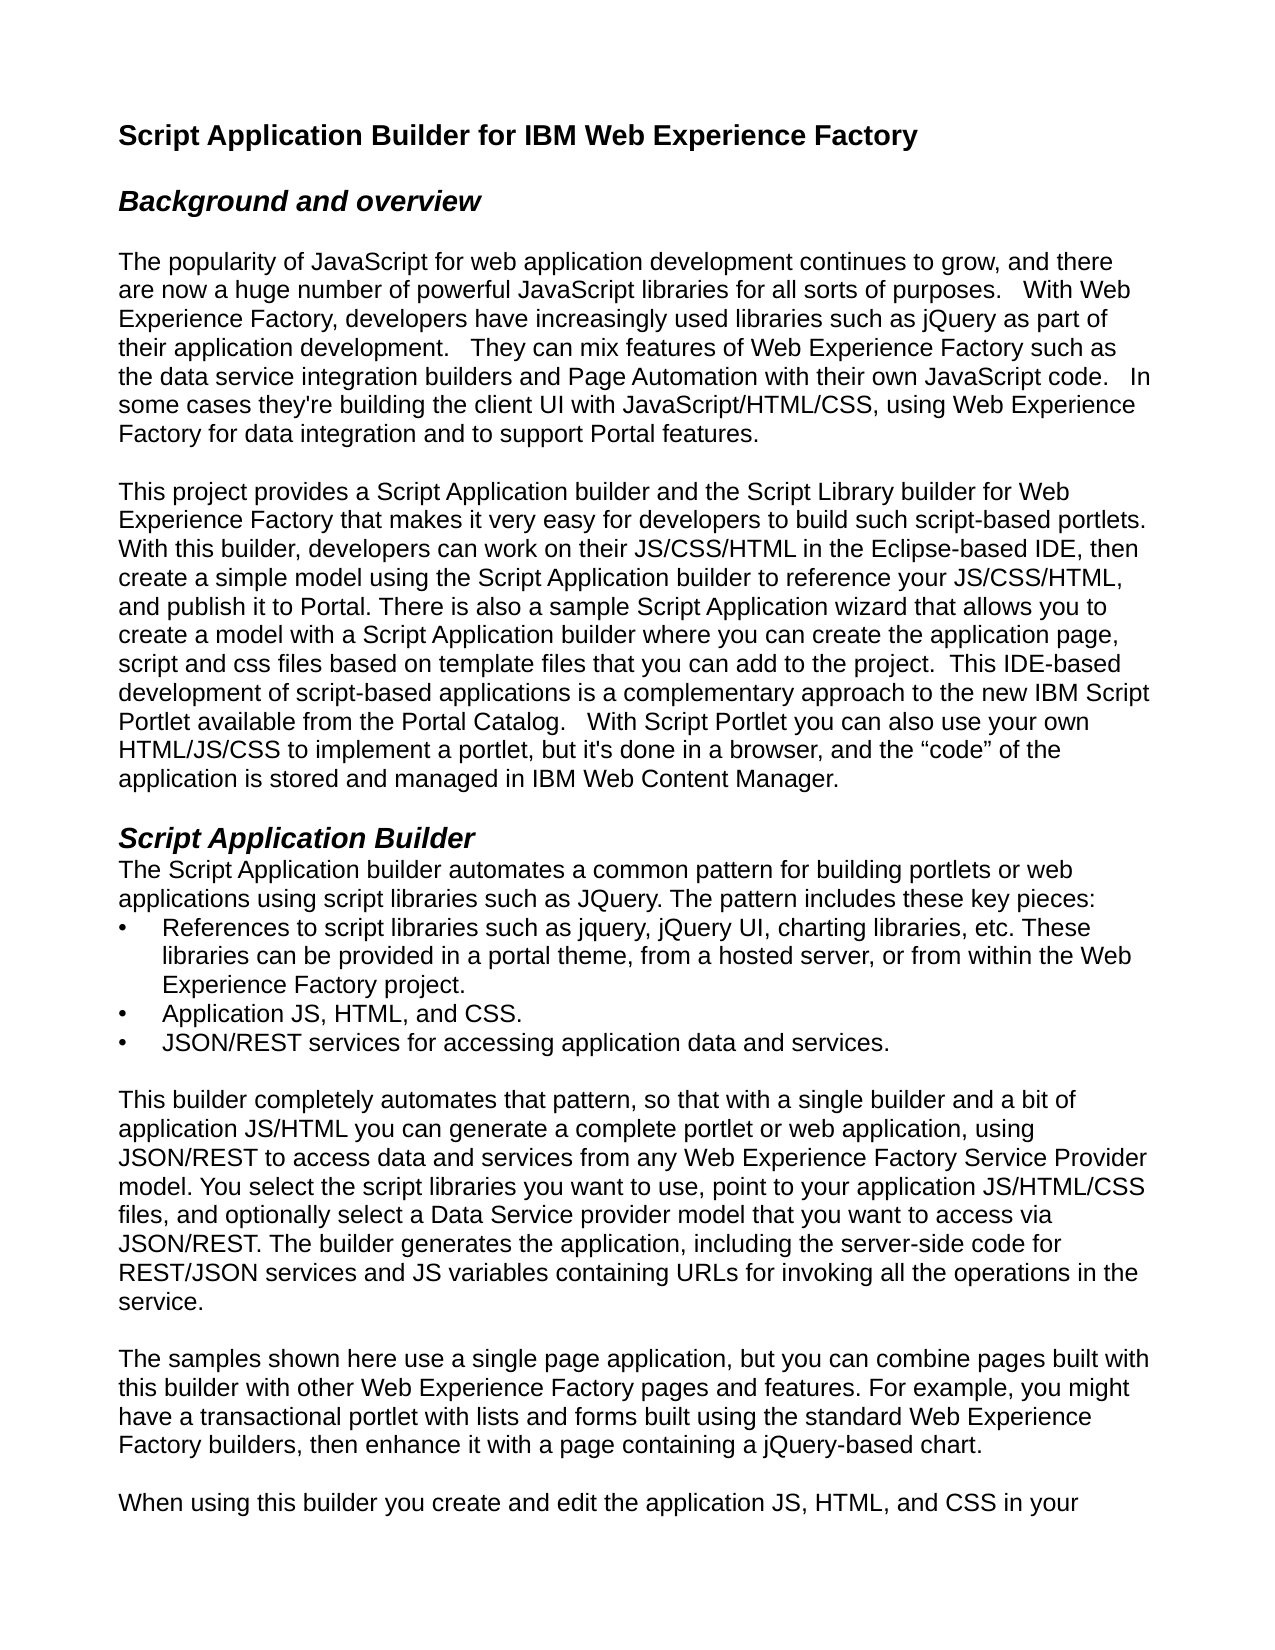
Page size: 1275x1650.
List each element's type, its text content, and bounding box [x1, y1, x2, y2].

subtitle Script Application Builder for IBM Web Experience Factory [118, 118, 1157, 151]
text The samples shown here use a single page application, but you can combine pages built with this builder with other Web Experience Factory pages and features. For example, you might have a transactional portlet with lists and forms built using the standard Web Experience Factory builders, then enhance it with a page containing a jQuery-based chart. [118, 1344, 1157, 1459]
text The Script Application builder automates a common pattern for building portlets or web applications using script libraries such as JQuery. The pattern includes these key pieces: [118, 855, 1157, 912]
text This builder completely automates that pattern, so that with a single builder and a bit of application JS/HTML you can generate a complete portlet or web application, using JSON/REST to access data and services from any Web Experience Factory Service Provider model. You select the script libraries you want to use, point to your application JS/HTML/CSS files, and optionally select a Data Service provider model that you want to access via JSON/REST. The builder generates the application, including the server-side code for REST/JSON services and JS variables containing URLs for invoking all the operations in the service. [118, 1085, 1157, 1315]
text The popularity of JavaScript for web application development continues to grow, and there are now a huge number of powerful JavaScript libraries for all sorts of purposes. With Web Experience Factory, developers have increasingly used libraries such as jQuery as part of their application development. They can mix features of Web Experience Factory such as the data service integration builders and Page Automation with their own JavaScript code. In some cases they're building the client UI with JavaScript/HTML/CSS, using Web Experience Factory for data integration and to support Portal features. [118, 246, 1157, 448]
text When using this builder you create and edit the application JS, HTML, and CSS in your [118, 1488, 1157, 1517]
list Application JS, HTML, and CSS. [118, 999, 1157, 1028]
list References to script libraries such as jquery, jQuery UI, charting libraries, etc. These libraries can be provided in a portal theme, from a hosted server, or from within the Web Experience Factory project. [118, 912, 1157, 999]
subtitle Script Application Builder [118, 821, 1157, 855]
subtitle Background and overview [118, 184, 1157, 218]
list JSON/REST services for accessing application data and services. [118, 1028, 1157, 1057]
text This project provides a Script Application builder and the Script Library builder for Web Experience Factory that makes it very easy for developers to build such script-based portlets. With this builder, developers can work on their JS/CSS/HTML in the Eclipse-based IDE, then create a simple model using the Script Application builder to reference your JS/CSS/HTML, and publish it to Portal. There is also a sample Script Application wizard that allows you to create a model with a Script Application builder where you can create the application page, script and css files based on template files that you can add to the project. This IDE-based development of script-based applications is a complementary approach to the new IBM Script Portlet available from the Portal Catalog. With Script Portlet you can also use your own HTML/JS/CSS to implement a portlet, but it's done in a browser, and the “code” of the application is stored and managed in IBM Web Content Manager. [118, 476, 1157, 793]
